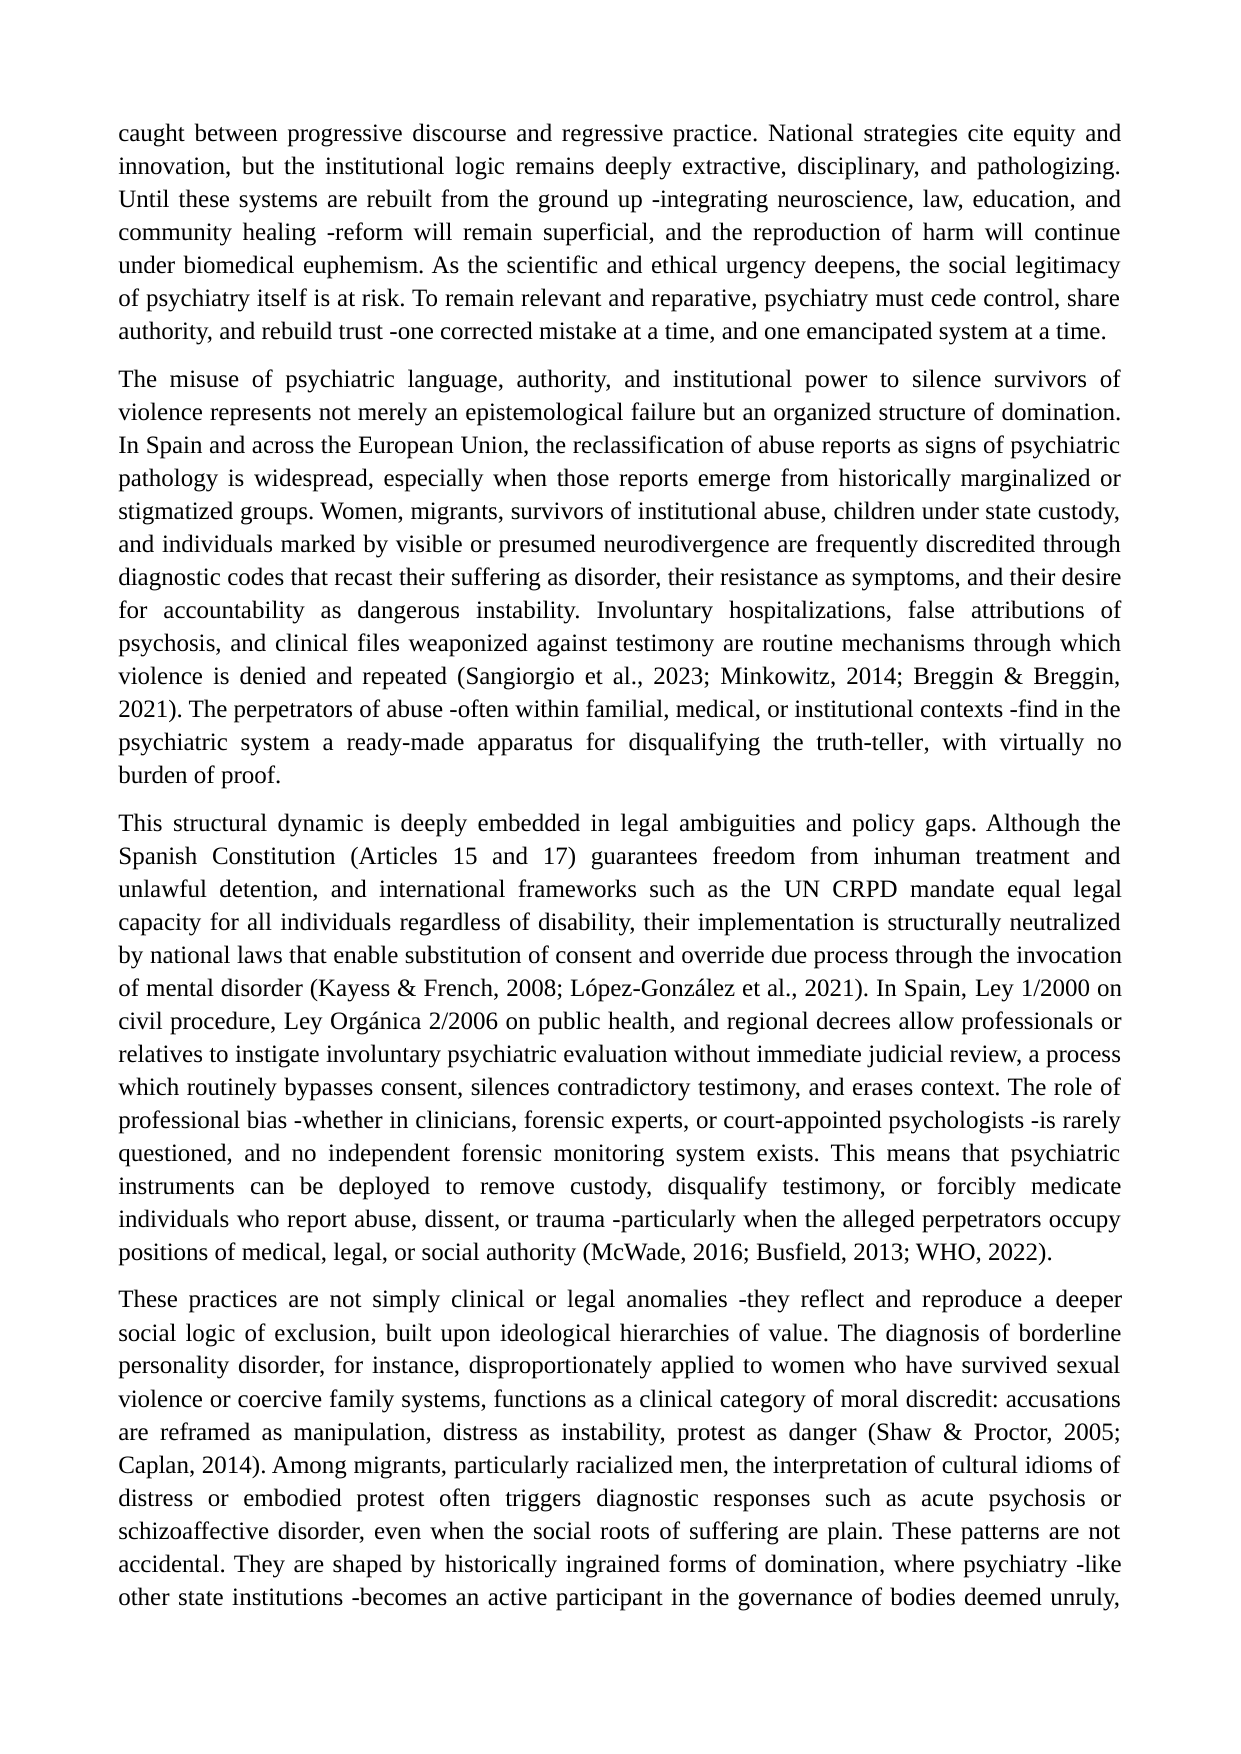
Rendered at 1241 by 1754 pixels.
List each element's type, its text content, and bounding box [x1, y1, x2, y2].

text caught between progressive discourse and regressive practice. National strategies cite equity and innovation, but the institutional logic remains deeply extractive, disciplinary, and pathologizing. Until these systems are rebuilt from the ground up -integrating neuroscience, law, education, and community healing -reform will remain superficial, and the reproduction of harm will continue under biomedical euphemism. As the scientific and ethical urgency deepens, the social legitimacy of psychiatry itself is at risk. To remain relevant and reparative, psychiatry must cede control, share authority, and rebuild trust -one corrected mistake at a time, and one emancipated system at a time. [118, 118, 1122, 345]
text The misuse of psychiatric language, authority, and institutional power to silence survivors of violence represents not merely an epistemological failure but an organized structure of domination. In Spain and across the European Union, the reclassification of abuse reports as signs of psychiatric pathology is widespread, especially when those reports emerge from historically marginalized or stigmatized groups. Women, migrants, survivors of institutional abuse, children under state custody, and individuals marked by visible or presumed neurodivergence are frequently discredited through diagnostic codes that recast their suffering as disorder, their resistance as symptoms, and their desire for accountability as dangerous instability. Involuntary hospitalizations, false attributions of psychosis, and clinical files weaponized against testimony are routine mechanisms through which violence is denied and repeated (Sangiorgio et al., 2023; Minkowitz, 2014; Breggin & Breggin, 2021). The perpetrators of abuse -often within familial, medical, or institutional contexts -find in the psychiatric system a ready-made apparatus for disqualifying the truth-teller, with virtually no burden of proof. [118, 364, 1122, 789]
text This structural dynamic is deeply embedded in legal ambiguities and policy gaps. Although the Spanish Constitution (Articles 15 and 17) guarantees freedom from inhuman treatment and unlawful detention, and international frameworks such as the UN CRPD mandate equal legal capacity for all individuals regardless of disability, their implementation is structurally neutralized by national laws that enable substitution of consent and override due process through the invocation of mental disorder (Kayess & French, 2008; López-González et al., 2021). In Spain, Ley 1/2000 on civil procedure, Ley Orgánica 2/2006 on public health, and regional decrees allow professionals or relatives to instigate involuntary psychiatric evaluation without immediate judicial review, a process which routinely bypasses consent, silences contradictory testimony, and erases context. The role of professional bias -whether in clinicians, forensic experts, or court-appointed psychologists -is rarely questioned, and no independent forensic monitoring system exists. This means that psychiatric instruments can be deployed to remove custody, disqualify testimony, or forcibly medicate individuals who report abuse, dissent, or trauma -particularly when the alleged perpetrators occupy positions of medical, legal, or social authority (McWade, 2016; Busfield, 2013; WHO, 2022). [118, 808, 1122, 1266]
text These practices are not simply clinical or legal anomalies -they reflect and reproduce a deeper social logic of exclusion, built upon ideological hierarchies of value. The diagnosis of borderline personality disorder, for instance, disproportionately applied to women who have survived sexual violence or coercive family systems, functions as a clinical category of moral discredit: accusations are reframed as manipulation, distress as instability, protest as danger (Shaw & Proctor, 2005; Caplan, 2014). Among migrants, particularly racialized men, the interpretation of cultural idioms of distress or embodied protest often triggers diagnostic responses such as acute psychosis or schizoaffective disorder, even when the social roots of suffering are plain. These patterns are not accidental. They are shaped by historically ingrained forms of domination, where psychiatry -like other state institutions -becomes an active participant in the governance of bodies deemed unruly, [118, 1284, 1122, 1611]
